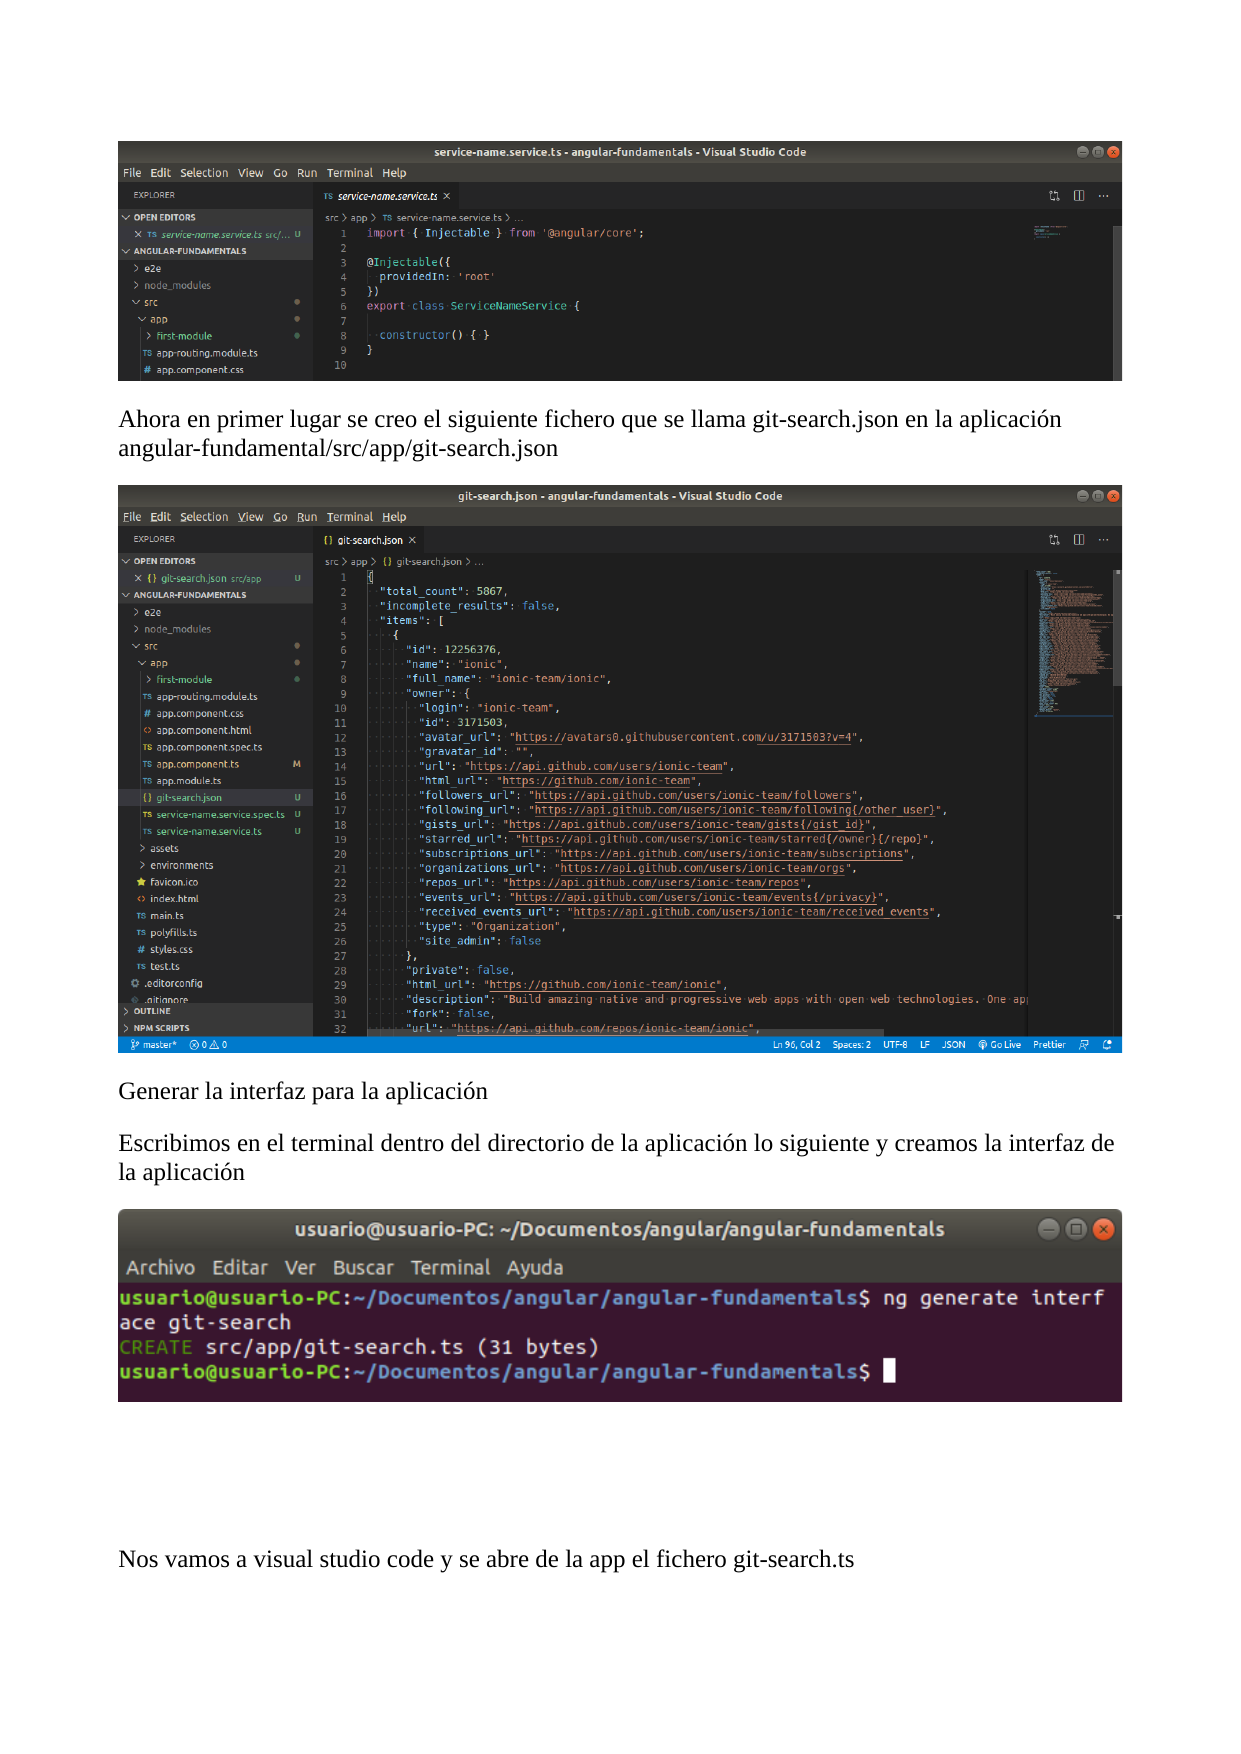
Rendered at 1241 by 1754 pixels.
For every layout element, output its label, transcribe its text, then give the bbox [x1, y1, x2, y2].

text Generar la interfaz para la aplicación [118, 1076, 1122, 1105]
picture [118, 1209, 1123, 1402]
text Ahora en primer lugar se creo el siguiente fichero que se llama git-search.json en la aplicación angular-fundamental/src/app/git-search.json [118, 404, 1122, 461]
text Nos vamos a visual studio code y se abre de la app el fichero git-search.ts [118, 1544, 1122, 1572]
picture [118, 141, 1123, 381]
picture [118, 485, 1123, 1053]
text Escribimos en el terminal dentro del directorio de la aplicación lo siguiente y creamos la interfaz de la aplicación [118, 1128, 1122, 1186]
